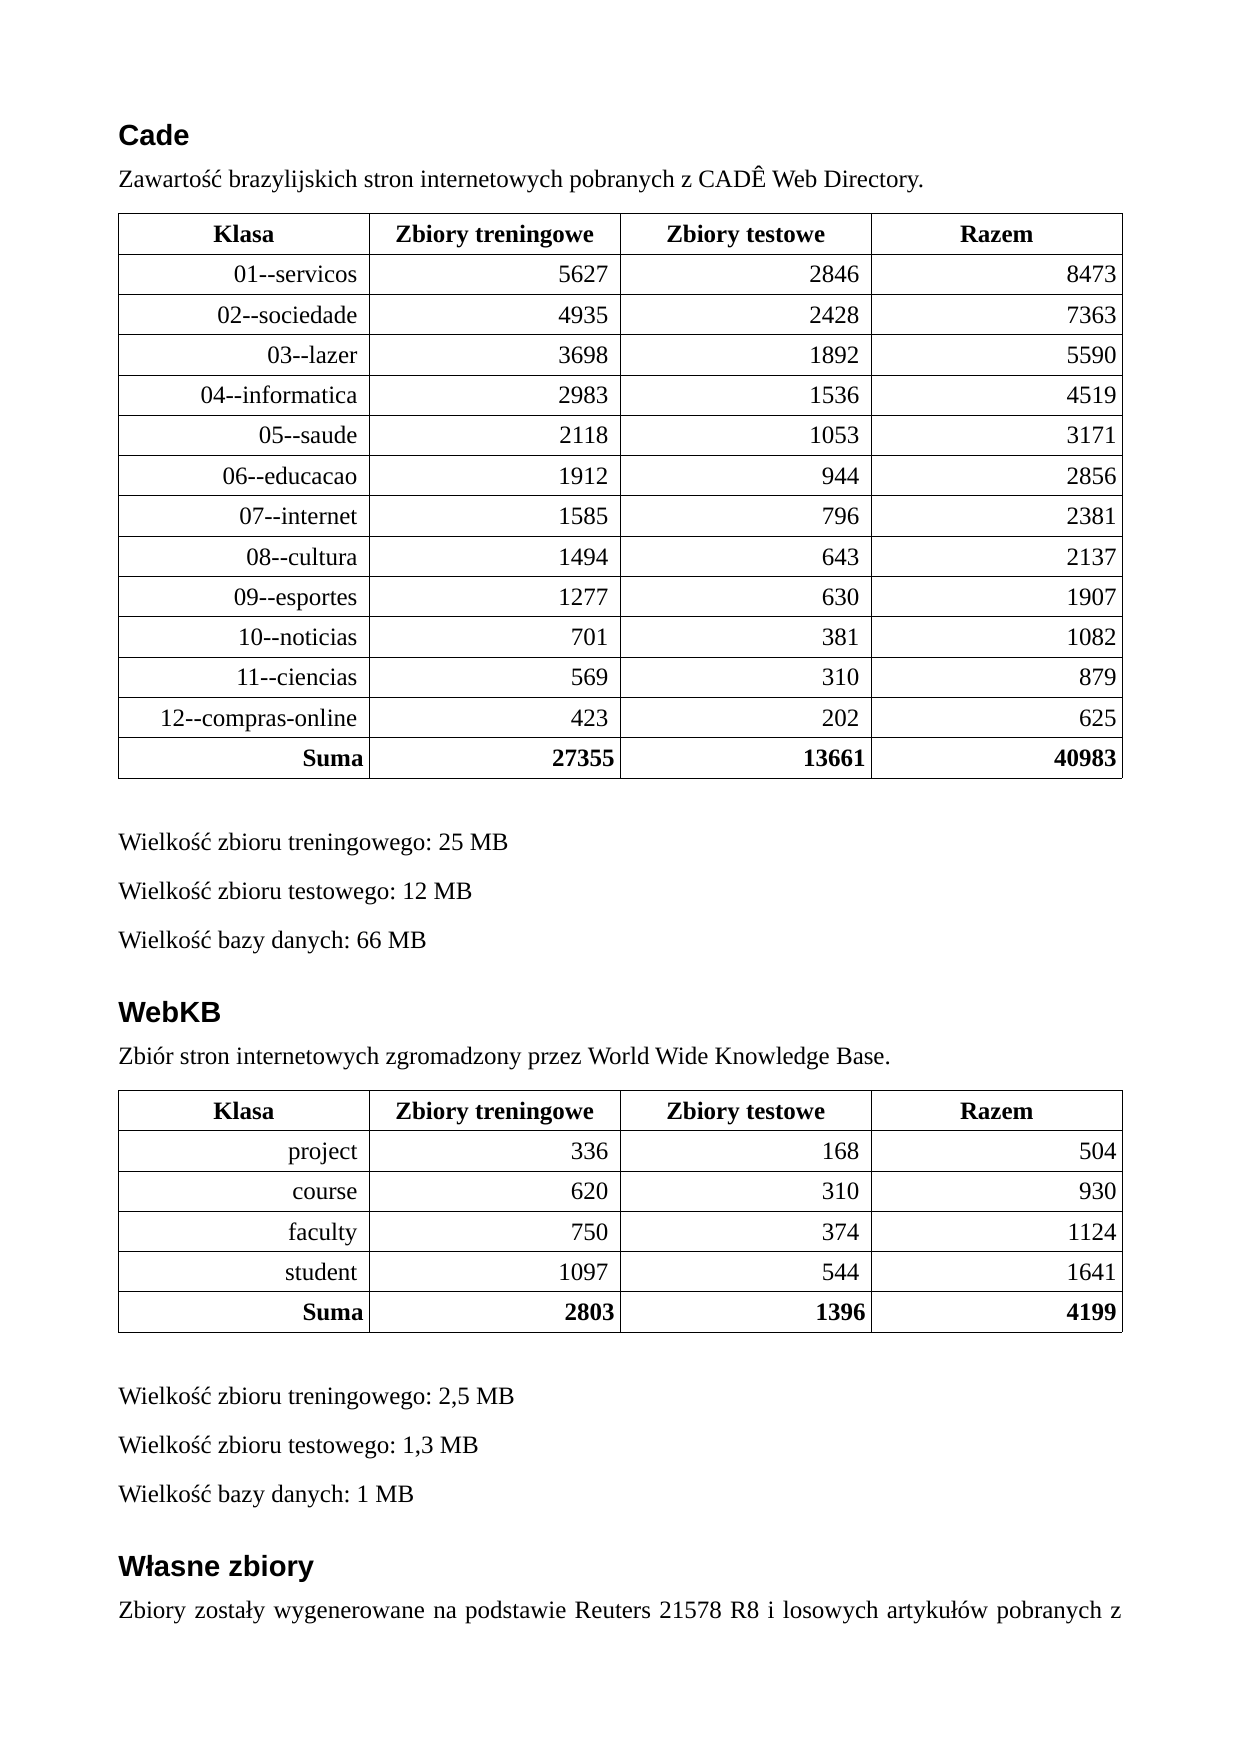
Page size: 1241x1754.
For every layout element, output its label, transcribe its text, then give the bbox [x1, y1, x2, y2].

table_cell 1536 [621, 376, 871, 415]
text Zbiory zostały wygenerowane na podstawie Reuters 21578 R8 i losowych artykułów pobranych z [118, 1595, 1122, 1624]
table_cell 625 [872, 698, 1122, 737]
table_cell 09--esportes [119, 577, 369, 616]
table_cell 5590 [872, 335, 1122, 374]
table_cell faculty [119, 1212, 369, 1251]
table_cell 569 [370, 658, 620, 697]
table_cell 1124 [872, 1212, 1122, 1251]
table_cell 07--internet [119, 496, 369, 536]
table_cell 796 [621, 496, 871, 536]
subtitle Cade [118, 118, 1122, 152]
table_cell 2983 [370, 376, 620, 415]
table_cell 202 [621, 698, 871, 737]
table_cell 1097 [370, 1252, 620, 1291]
table_cell 2856 [872, 456, 1122, 495]
table_cell 1082 [872, 617, 1122, 657]
table_cell 3698 [370, 335, 620, 374]
table_cell 4935 [370, 295, 620, 334]
table_cell 13661 [621, 738, 871, 778]
table_cell 2428 [621, 295, 871, 334]
table_cell 336 [370, 1131, 620, 1171]
table_cell 310 [621, 658, 871, 697]
table_cell 06--educacao [119, 456, 369, 495]
table_cell 2846 [621, 255, 871, 294]
table_header Razem [872, 214, 1122, 253]
table_cell 8473 [872, 255, 1122, 294]
table_cell 03--lazer [119, 335, 369, 374]
table_cell project [119, 1131, 369, 1171]
table_cell 374 [621, 1212, 871, 1251]
text Wielkość zbioru treningowego: 2,5 MB [118, 1381, 1122, 1410]
table_cell 750 [370, 1212, 620, 1251]
table_cell 504 [872, 1131, 1122, 1171]
table_cell 423 [370, 698, 620, 737]
text Wielkość bazy danych: 66 MB [118, 925, 1122, 954]
table_cell 7363 [872, 295, 1122, 334]
table_header Razem [872, 1091, 1122, 1130]
table_cell 3171 [872, 416, 1122, 455]
table_cell 11--ciencias [119, 658, 369, 697]
table_cell 02--sociedade [119, 295, 369, 334]
text Wielkość zbioru testowego: 1,3 MB [118, 1430, 1122, 1459]
subtitle WebKB [118, 995, 1122, 1028]
table_cell 1585 [370, 496, 620, 536]
table_cell Suma [119, 1292, 369, 1332]
table_cell 701 [370, 617, 620, 657]
table_cell 630 [621, 577, 871, 616]
table_cell 1641 [872, 1252, 1122, 1291]
table_cell 2118 [370, 416, 620, 455]
table_cell 2381 [872, 496, 1122, 536]
table_cell course [119, 1172, 369, 1211]
table_cell 1277 [370, 577, 620, 616]
table_header Zbiory testowe [621, 1091, 871, 1130]
text Zbiór stron internetowych zgromadzony przez World Wide Knowledge Base. [118, 1041, 1122, 1069]
table_header Zbiory testowe [621, 214, 871, 253]
table_cell 2137 [872, 537, 1122, 576]
table_cell 879 [872, 658, 1122, 697]
text Zawartość brazylijskich stron internetowych pobranych z CADÊ Web Directory. [118, 164, 1122, 193]
subtitle Własne zbiory [118, 1549, 1122, 1582]
table_cell 944 [621, 456, 871, 495]
table_header Zbiory treningowe [370, 214, 620, 253]
table_cell 05--saude [119, 416, 369, 455]
table_cell 643 [621, 537, 871, 576]
table_cell 168 [621, 1131, 871, 1171]
table_cell 1907 [872, 577, 1122, 616]
table_cell 1494 [370, 537, 620, 576]
table_cell 620 [370, 1172, 620, 1211]
table_header Klasa [119, 214, 369, 253]
table_cell 10--noticias [119, 617, 369, 657]
table_cell 1912 [370, 456, 620, 495]
table_cell 2803 [370, 1292, 620, 1332]
table_cell 12--compras-online [119, 698, 369, 737]
table_header Klasa [119, 1091, 369, 1130]
text Wielkość zbioru treningowego: 25 MB [118, 827, 1122, 856]
table_cell 310 [621, 1172, 871, 1211]
table_cell 381 [621, 617, 871, 657]
table_cell student [119, 1252, 369, 1291]
table_cell 01--servicos [119, 255, 369, 294]
text Wielkość zbioru testowego: 12 MB [118, 876, 1122, 904]
table_cell 4199 [872, 1292, 1122, 1332]
table_cell Suma [119, 738, 369, 778]
table_cell 1396 [621, 1292, 871, 1332]
text Wielkość bazy danych: 1 MB [118, 1479, 1122, 1508]
table_cell 08--cultura [119, 537, 369, 576]
table_cell 1892 [621, 335, 871, 374]
table_cell 04--informatica [119, 376, 369, 415]
table_cell 40983 [872, 738, 1122, 778]
table_cell 544 [621, 1252, 871, 1291]
table_cell 5627 [370, 255, 620, 294]
table_cell 930 [872, 1172, 1122, 1211]
table_header Zbiory treningowe [370, 1091, 620, 1130]
table_cell 27355 [370, 738, 620, 778]
table_cell 4519 [872, 376, 1122, 415]
table_cell 1053 [621, 416, 871, 455]
